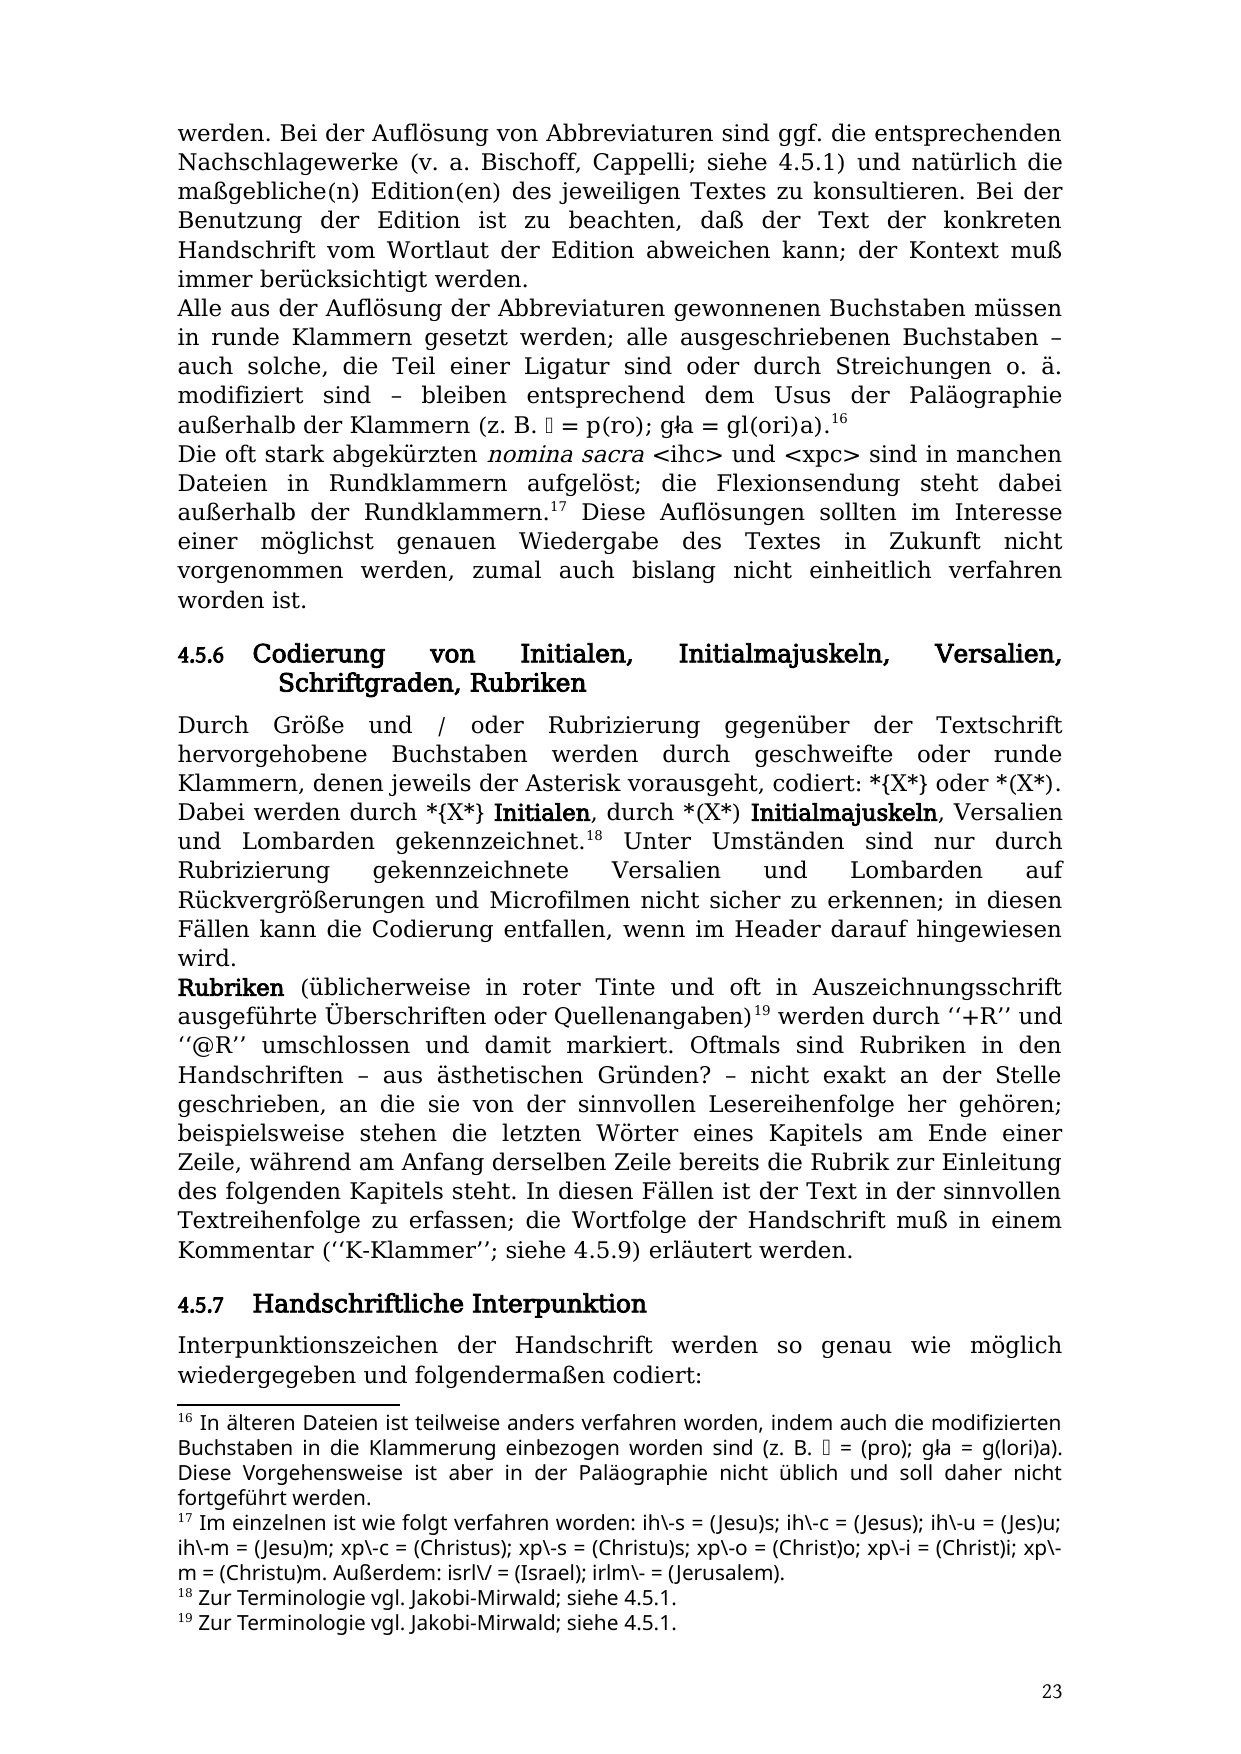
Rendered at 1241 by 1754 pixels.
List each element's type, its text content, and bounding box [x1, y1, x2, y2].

subtitle Handschriftliche Interpunktion [177, 1289, 1063, 1318]
text Die oft stark abgekürzten nomina sacra <ihc> und <xpc> sind in manchen Dateien in Rundklammern aufgelöst; die Flexionsendung steht dabei außerhalb der Rundklammern. Diese Auflösungen sollten im Interesse einer möglichst genauen Wiedergabe des Textes in Zukunft nicht vorgenommen werden, zumal auch bislang nicht einheitlich verfahren worden ist. [177, 439, 1063, 614]
text Durch Größe und / oder Rubrizierung gegenüber der Textschrift hervorgehobene Buchstaben werden durch geschweifte oder runde Klammern, denen jeweils der Asterisk vorausgeht, codiert: *{X*} oder *(X*). Dabei werden durch *{X*} Initialen, durch *(X*) Initialmajuskeln, Versalien und Lombarden gekennzeichnet. Unter Umständen sind nur durch Rubrizierung gekennzeichnete Versalien und Lombarden auf Rückvergrößerungen und Microfilmen nicht sicher zu erkennen; in diesen Fällen kann die Codierung entfallen, wenn im Header darauf hingewiesen wird. [177, 710, 1063, 972]
text Im einzelnen ist wie folgt verfahren worden: ih\-s = (Jesu)s; ih\-c = (Jesus); ih\-u = (Jes)u; ih\-m = (Jesu)m; xp\-c = (Christus); xp\-s = (Christu)s; xp\-o = (Christ)o; xp\-i = (Christ)i; xp\-m = (Christu)m. Außerdem: isrl\/ = (Israel); irlm\- = (Jerusalem). [177, 1511, 1063, 1586]
text Alle aus der Auflösung der Abbreviaturen gewonnenen Buchstaben müssen in runde Klammern gesetzt werden; alle ausgeschriebenen Buchstaben – auch solche, die Teil einer Ligatur sind oder durch Streichungen o. ä. modifiziert sind – bleiben entsprechend dem Usus der Paläographie außerhalb der Klammern (z. B.  = p(ro); gl̷a = gl(ori)a). [177, 293, 1063, 439]
text Interpunktionszeichen der Handschrift werden so genau wie möglich wiedergegeben und folgendermaßen codiert: [177, 1331, 1063, 1389]
text Zur Terminologie vgl. Jakobi-Mirwald; siehe 4.5.1. [177, 1586, 1063, 1611]
text Rubriken (üblicherweise in roter Tinte und oft in Auszeichnungsschrift ausgeführte Überschriften oder Quellenangaben) werden durch ‘‘+R’’ und ‘‘@R’’ umschlossen und damit markiert. Oftmals sind Rubriken in den Handschriften – aus ästhetischen Gründen? – nicht exakt an der Stelle geschrieben, an die sie von der sinnvollen Lesereihenfolge her gehören; beispielsweise stehen die letzten Wörter eines Kapitels am Ende einer Zeile, während am Anfang derselben Zeile bereits die Rubrik zur Einleitung des folgenden Kapitels steht. In diesen Fällen ist der Text in der sinnvollen Textreihenfolge zu erfassen; die Wortfolge der Handschrift muß in einem Kommentar (‘‘K-Klammer’’; siehe 4.5.9) erläutert werden. [177, 972, 1063, 1264]
subtitle Codierung von Initialen, Initialmajuskeln, Versalien, Schriftgraden, Rubriken [177, 639, 1063, 697]
text werden. Bei der Auflösung von Abbreviaturen sind ggf. die entsprechenden Nachschlagewerke (v. a. Bischoff, Cappelli; siehe 4.5.1) und natürlich die maßgebliche(n) Edition(en) des jeweiligen Textes zu konsultieren. Bei der Benutzung der Edition ist zu beachten, daß der Text der konkreten Handschrift vom Wortlaut der Edition abweichen kann; der Kontext muß immer berücksichtigt werden. [177, 118, 1063, 293]
text Zur Terminologie vgl. Jakobi-Mirwald; siehe 4.5.1. [177, 1611, 1063, 1636]
text In älteren Dateien ist teilweise anders verfahren worden, indem auch die modifizierten Buchstaben in die Klammerung einbezogen worden sind (z. B.  = (pro); gl̷a = g(lori)a). Diese Vorgehensweise ist aber in der Paläographie nicht üblich und soll daher nicht fortgeführt werden. [177, 1411, 1063, 1511]
